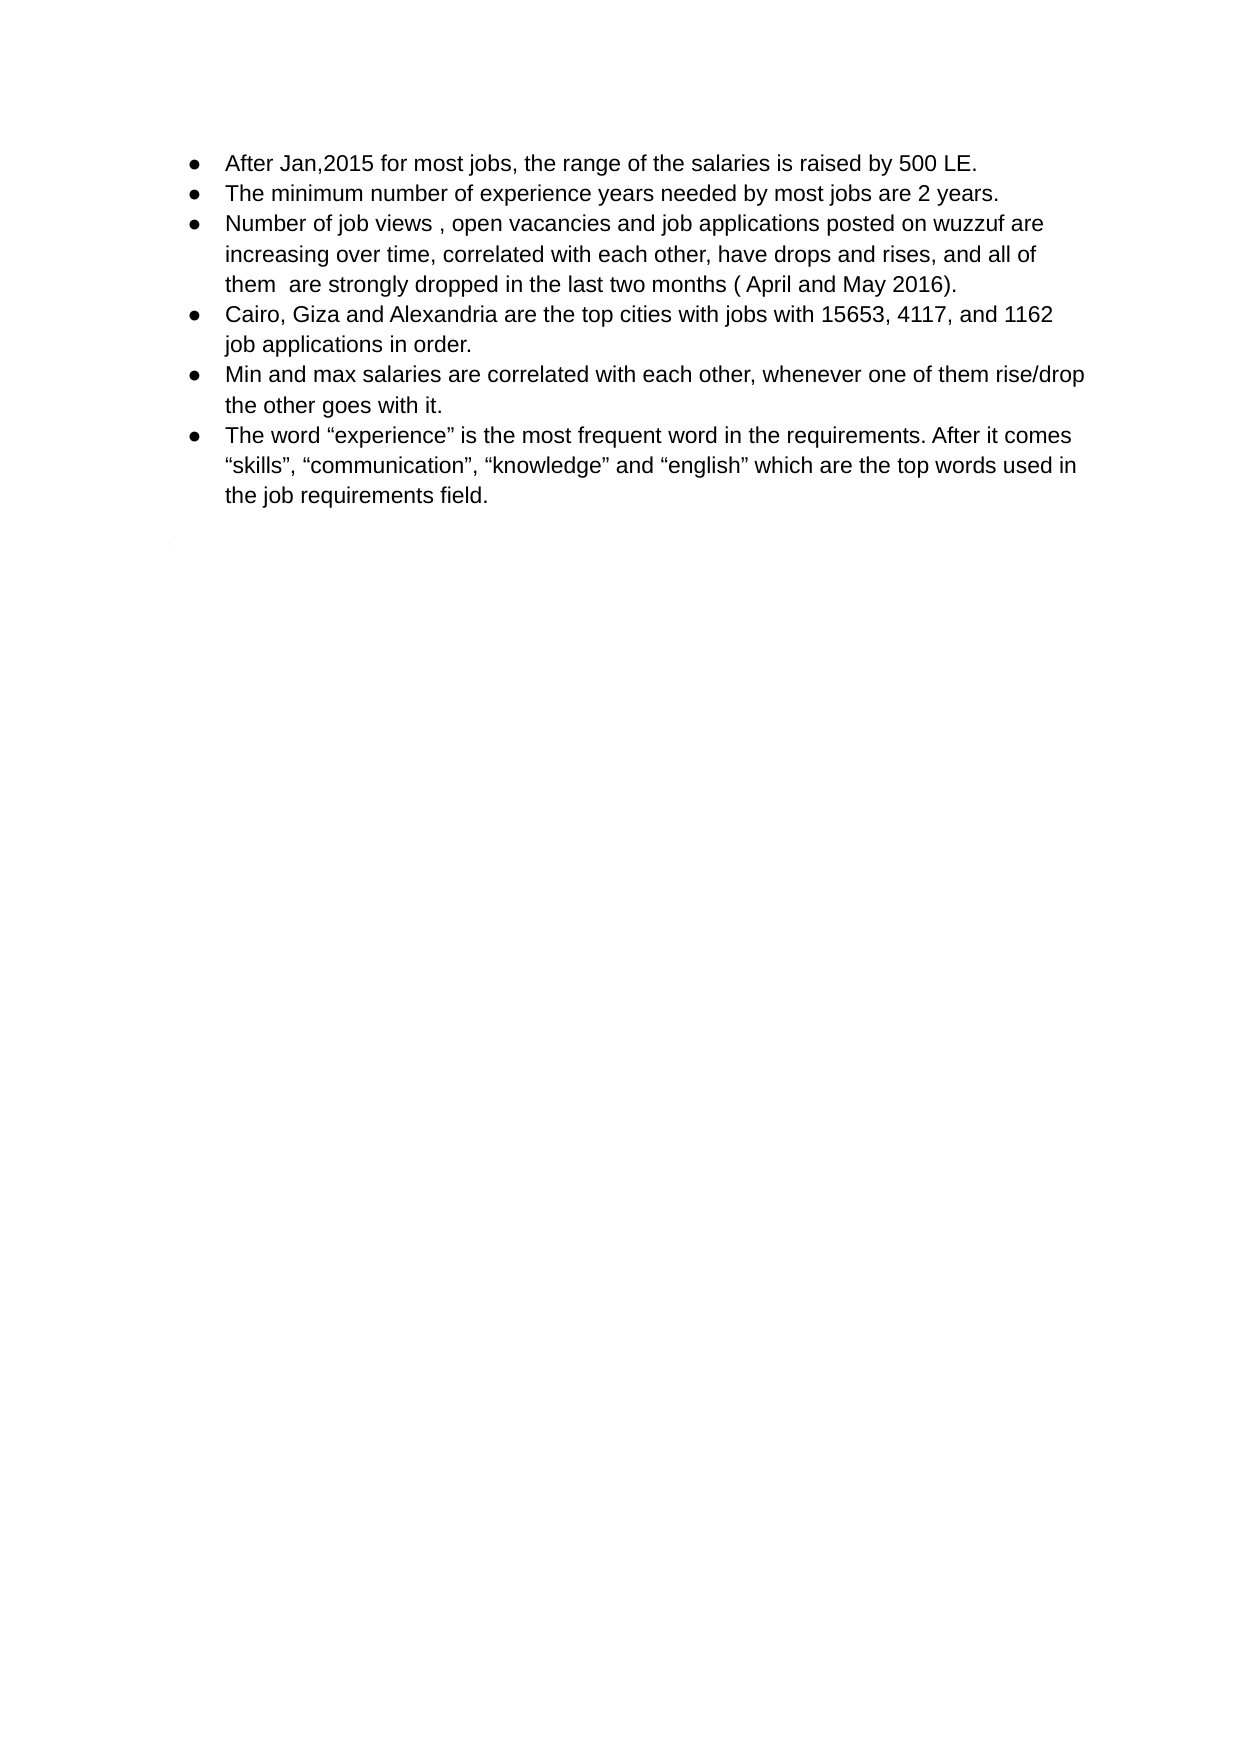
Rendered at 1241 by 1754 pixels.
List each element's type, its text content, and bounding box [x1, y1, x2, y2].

list Number of job views , open vacancies and job applications posted on wuzzuf are increasing over time, correlated with each other, have drops and rises, and all of them are strongly dropped in the last two months ( April and May 2016). [187, 210, 1090, 297]
list The word “experience” is the most frequent word in the requirements. After it comes “skills”, “communication”, “knowledge” and “english” which are the top words used in the job requirements field. [187, 422, 1090, 509]
list Min and max salaries are correlated with each other, whenever one of them rise/drop the other goes with it. [187, 361, 1090, 418]
list The minimum number of experience years needed by most jobs are 2 years. [187, 180, 1090, 207]
list After Jan,2015 for most jobs, the range of the salaries is raised by 500 LE. [187, 150, 1090, 176]
list Cairo, Giza and Alexandria are the top cities with jobs with 15653, 4117, and 1162 job applications in order. [187, 301, 1090, 358]
